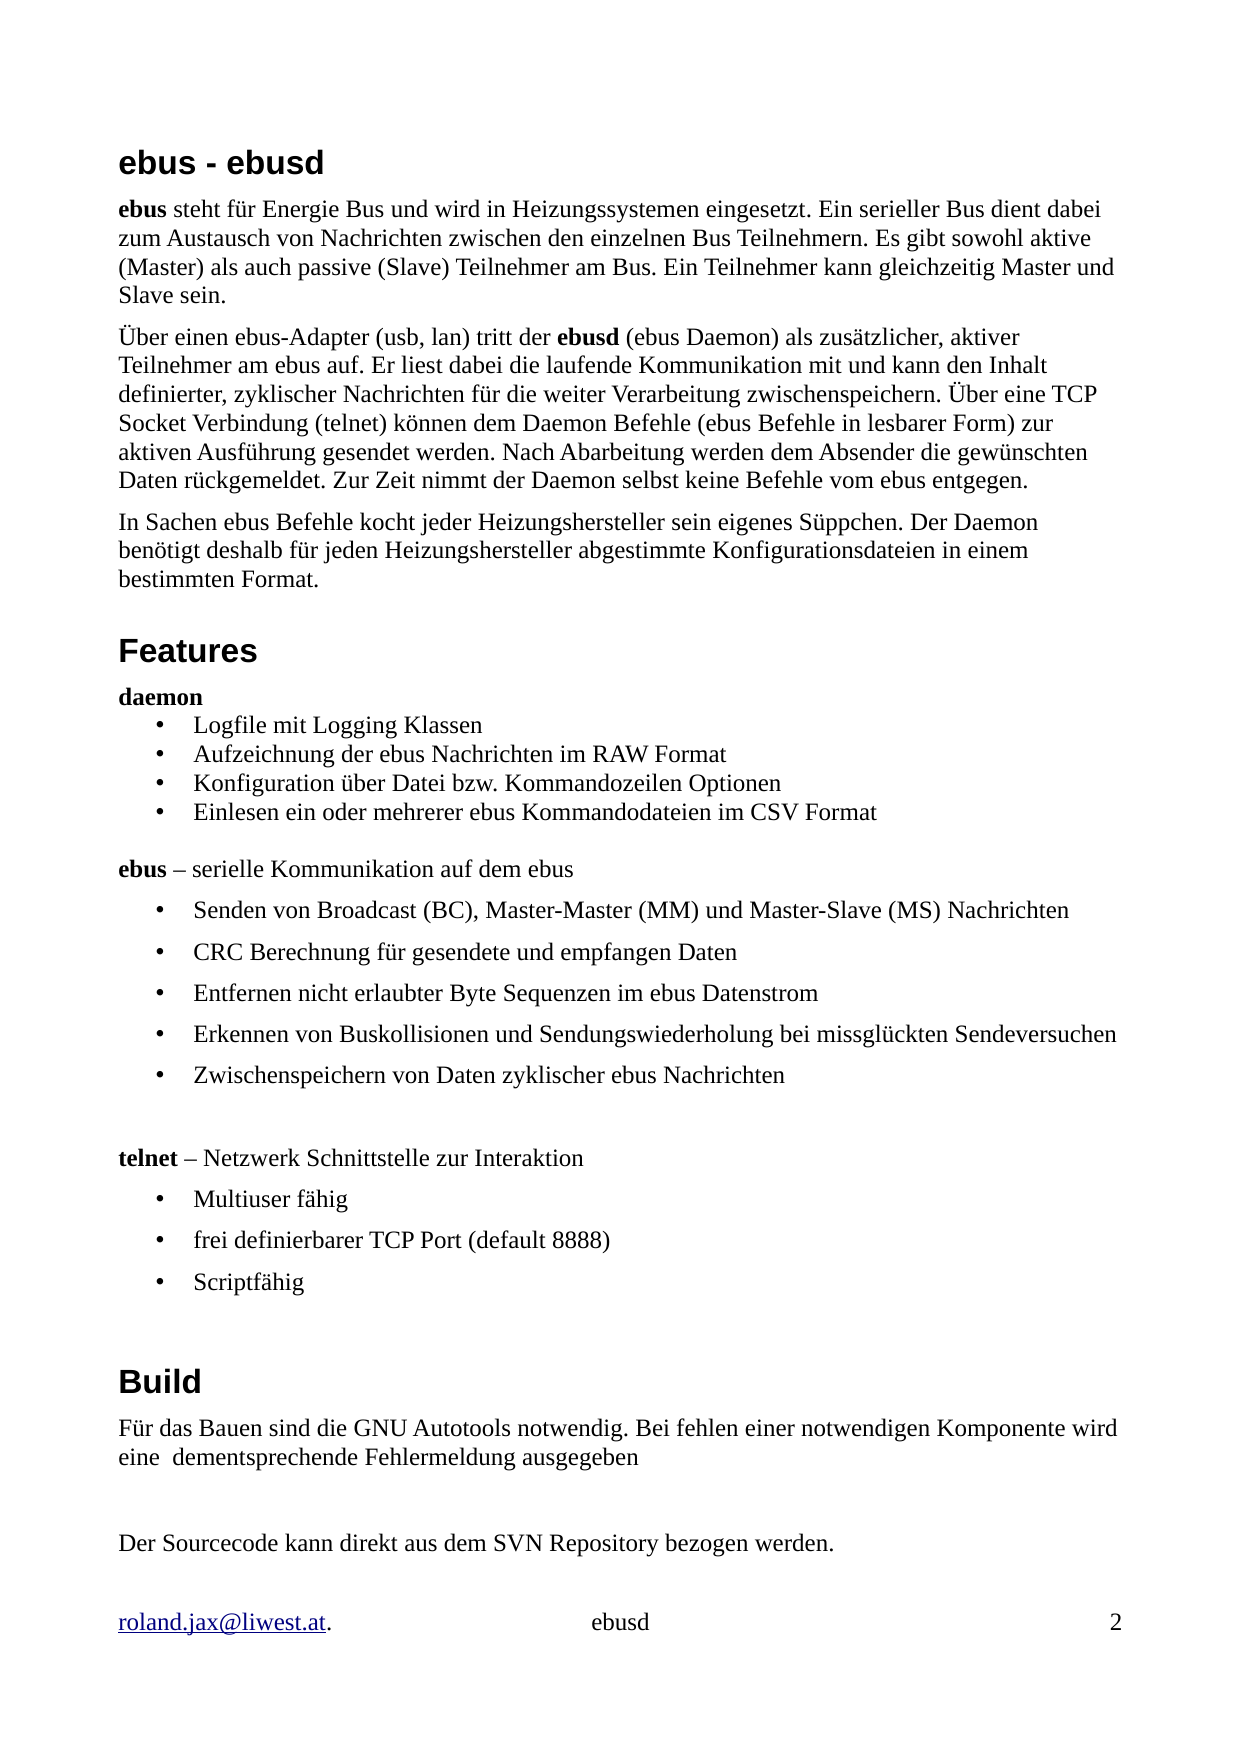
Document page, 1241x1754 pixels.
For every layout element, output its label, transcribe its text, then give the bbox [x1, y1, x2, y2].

list Logfile mit Logging Klassen [156, 710, 1122, 739]
list Erkennen von Buskollisionen und Sendungswiederholung bei missglückten Sendeversuchen [156, 1019, 1122, 1048]
text ebus steht für Energie Bus und wird in Heizungssystemen eingesetzt. Ein serieller Bus dient dabei zum Austausch von Nachrichten zwischen den einzelnen Bus Teilnehmern. Es gibt sowohl aktive (Master) als auch passive (Slave) Teilnehmer am Bus. Ein Teilnehmer kann gleichzeitig Master und Slave sein. [118, 194, 1122, 309]
list Multiuser fähig [156, 1184, 1122, 1213]
list frei definierbarer TCP Port (default 8888) [156, 1225, 1122, 1254]
subtitle Features [118, 631, 1122, 669]
list Entfernen nicht erlaubter Byte Sequenzen im ebus Datenstrom [156, 978, 1122, 1007]
text Der Sourcecode kann direkt aus dem SVN Repository bezogen werden. [118, 1528, 1122, 1557]
list CRC Berechnung für gesendete und empfangen Daten [156, 937, 1122, 965]
list Senden von Broadcast (BC), Master-Master (MM) und Master-Slave (MS) Nachrichten [156, 895, 1122, 924]
text Für das Bauen sind die GNU Autotools notwendig. Bei fehlen einer notwendigen Komponente wird eine dementsprechende Fehlermeldung ausgegeben [118, 1413, 1122, 1470]
text telnet – Netzwerk Schnittstelle zur Interaktion [118, 1143, 1122, 1172]
text In Sachen ebus Befehle kocht jeder Heizungshersteller sein eigenes Süppchen. Der Daemon benötigt deshalb für jeden Heizungshersteller abgestimmte Konfigurationsdateien in einem bestimmten Format. [118, 507, 1122, 593]
subtitle ebus - ebusd [118, 143, 1122, 182]
list Zwischenspeichern von Daten zyklischer ebus Nachrichten [156, 1060, 1122, 1089]
list Aufzeichnung der ebus Nachrichten im RAW Format [156, 739, 1122, 768]
list Einlesen ein oder mehrerer ebus Kommandodateien im CSV Format [156, 797, 1122, 825]
list Scriptfähig [156, 1267, 1122, 1295]
subtitle Build [118, 1362, 1122, 1400]
text Über einen ebus-Adapter (usb, lan) tritt der ebusd (ebus Daemon) als zusätzlicher, aktiver Teilnehmer am ebus auf. Er liest dabei die laufende Kommunikation mit und kann den Inhalt definierter, zyklischer Nachrichten für die weiter Verarbeitung zwischenspeichern. Über eine TCP Socket Verbindung (telnet) können dem Daemon Befehle (ebus Befehle in lesbarer Form) zur aktiven Ausführung gesendet werden. Nach Abarbeitung werden dem Absender die gewünschten Daten rückgemeldet. Zur Zeit nimmt der Daemon selbst keine Befehle vom ebus entgegen. [118, 322, 1122, 494]
text daemon [118, 682, 1122, 710]
list Konfiguration über Datei bzw. Kommandozeilen Optionen [156, 768, 1122, 797]
text ebus – serielle Kommunikation auf dem ebus [118, 854, 1122, 883]
